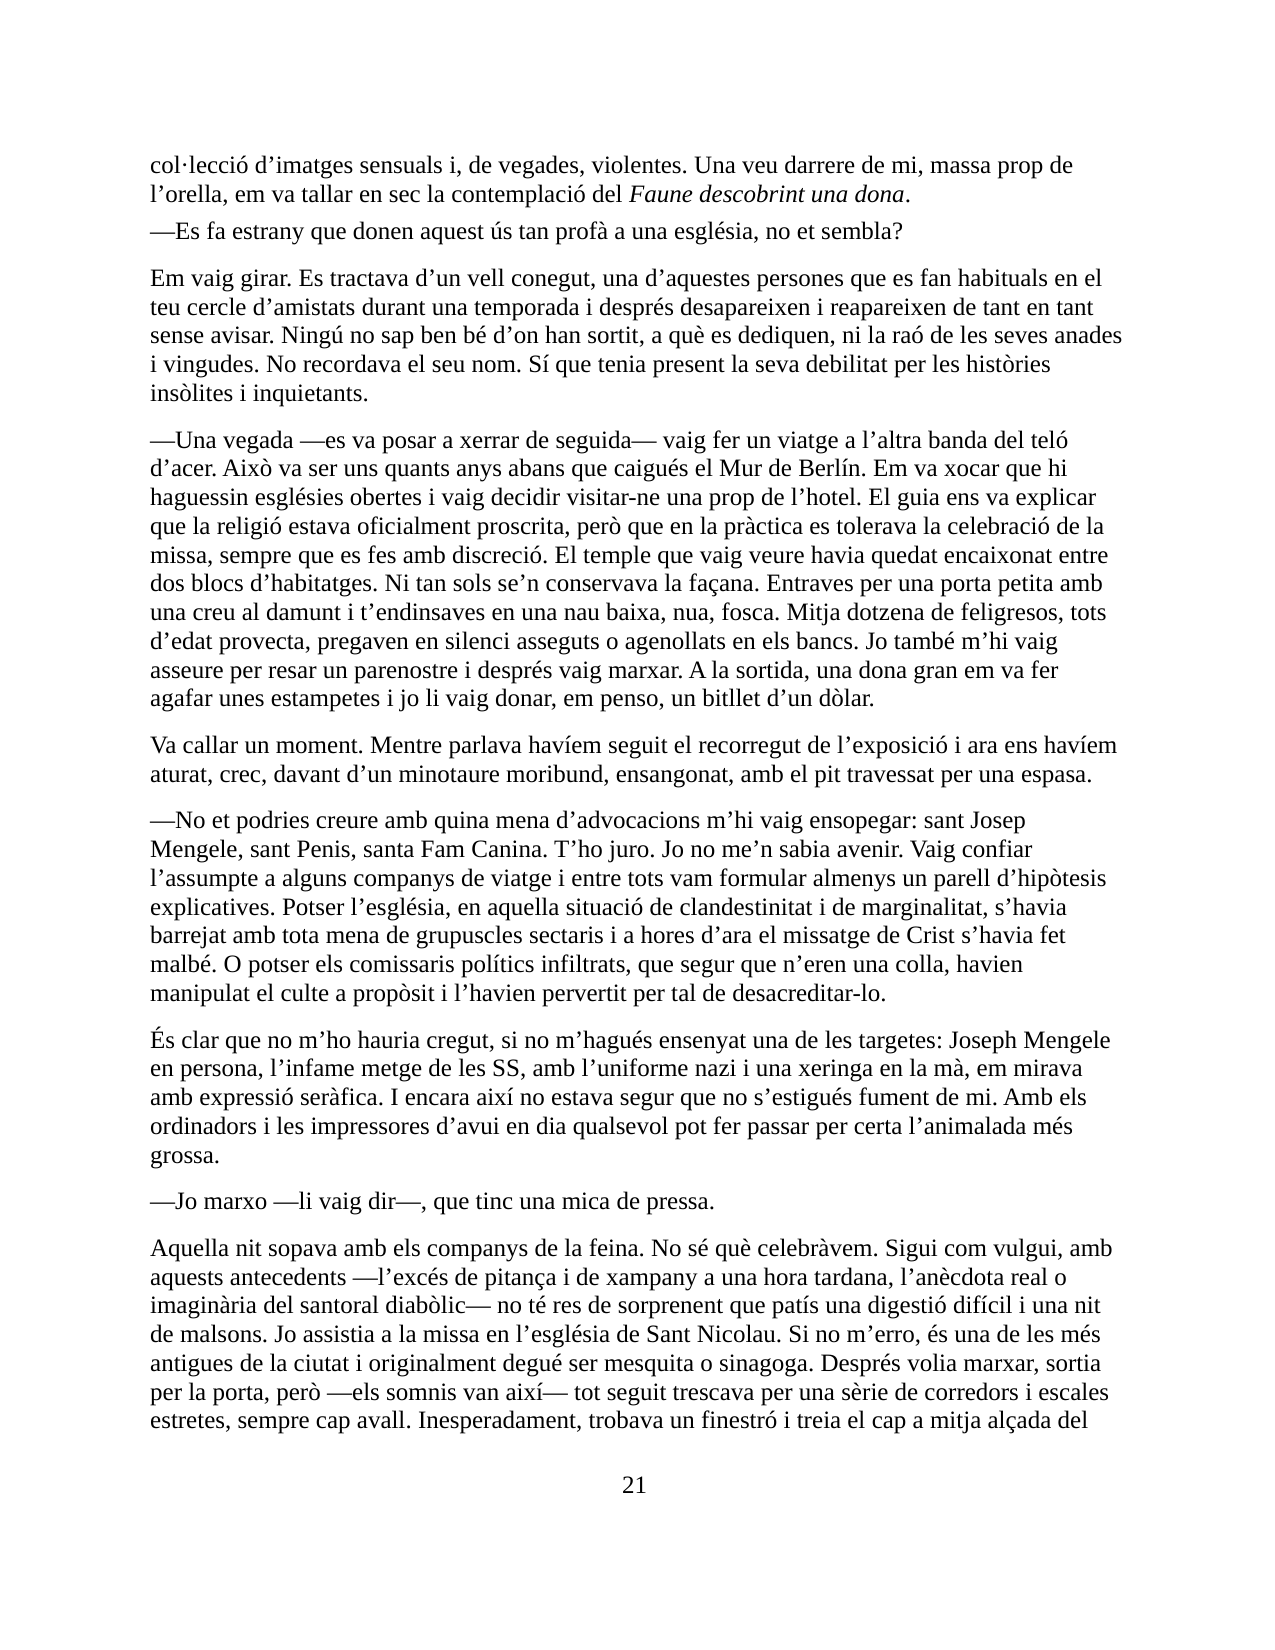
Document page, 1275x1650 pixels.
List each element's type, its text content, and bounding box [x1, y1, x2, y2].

text Va callar un moment. Mentre parlava havíem seguit el recorregut de l’exposició i ara ens havíem aturat, crec, davant d’un minotaure moribund, ensangonat, amb el pit travessat per una espasa. [150, 730, 1125, 788]
text —Jo marxo —li vaig dir—, que tinc una mica de pressa. [150, 1186, 1125, 1215]
text Em vaig girar. Es tractava d’un vell conegut, una d’aquestes persones que es fan habituals en el teu cercle d’amistats durant una temporada i després desapareixen i reapareixen de tant en tant sense avisar. Ningú no sap ben bé d’on han sortit, a què es dediquen, ni la raó de les seves anades i vingudes. No recordava el seu nom. Sí que tenia present la seva debilitat per les històries insòlites i inquietants. [150, 263, 1125, 407]
text —Una vegada —es va posar a xerrar de seguida— vaig fer un viatge a l’altra banda del teló d’acer. Això va ser uns quants anys abans que caigués el Mur de Berlín. Em va xocar que hi haguessin esglésies obertes i vaig decidir visitar-ne una prop de l’hotel. El guia ens va explicar que la religió estava oficialment proscrita, però que en la pràctica es tolerava la celebració de la missa, sempre que es fes amb discreció. El temple que vaig veure havia quedat encaixonat entre dos blocs d’habitatges. Ni tan sols se’n conservava la façana. Entraves per una porta petita amb una creu al damunt i t’endinsaves en una nau baixa, nua, fosca. Mitja dotzena de feligresos, tots d’edat provecta, pregaven en silenci asseguts o agenollats en els bancs. Jo també m’hi vaig asseure per resar un parenostre i després vaig marxar. A la sortida, una dona gran em va fer agafar unes estampetes i jo li vaig donar, em penso, un bitllet d’un dòlar. [150, 425, 1125, 712]
text col·lecció d’imatges sensuals i, de vegades, violentes. Una veu darrere de mi, massa prop de l’orella, em va tallar en sec la contemplació del Faune descobrint una dona. [150, 150, 1125, 207]
text Aquella nit sopava amb els companys de la feina. No sé què celebràvem. Sigui com vulgui, amb aquests antecedents —l’excés de pitança i de xampany a una hora tardana, l’anècdota real o imaginària del santoral diabòlic— no té res de sorprenent que patís una digestió difícil i una nit de malsons. Jo assistia a la missa en l’església de Sant Nicolau. Si no m’erro, és una de les més antigues de la ciutat i originalment degué ser mesquita o sinagoga. Després volia marxar, sortia per la porta, però —els somnis van així— tot seguit trescava per una sèrie de corredors i escales estretes, sempre cap avall. Inesperadament, trobava un finestró i treia el cap a mitja alçada del [150, 1233, 1125, 1434]
text —No et podries creure amb quina mena d’advocacions m’hi vaig ensopegar: sant Josep Mengele, sant Penis, santa Fam Canina. T’ho juro. Jo no me’n sabia avenir. Vaig confiar l’assumpte a alguns companys de viatge i entre tots vam formular almenys un parell d’hipòtesis explicatives. Potser l’església, en aquella situació de clandestinitat i de marginalitat, s’havia barrejat amb tota mena de grupuscles sectaris i a hores d’ara el missatge de Crist s’havia fet malbé. O potser els comissaris polítics infiltrats, que segur que n’eren una colla, havien manipulat el culte a propòsit i l’havien pervertit per tal de desacreditar-lo. [150, 806, 1125, 1007]
text És clar que no m’ho hauria cregut, si no m’hagués ensenyat una de les targetes: Joseph Mengele en persona, l’infame metge de les SS, amb l’uniforme nazi i una xeringa en la mà, em mirava amb expressió seràfica. I encara així no estava segur que no s’estigués fument de mi. Amb els ordinadors i les impressores d’avui en dia qualsevol pot fer passar per certa l’animalada més grossa. [150, 1025, 1125, 1168]
text —Es fa estrany que donen aquest ús tan profà a una església, no et sembla? [150, 216, 1125, 245]
